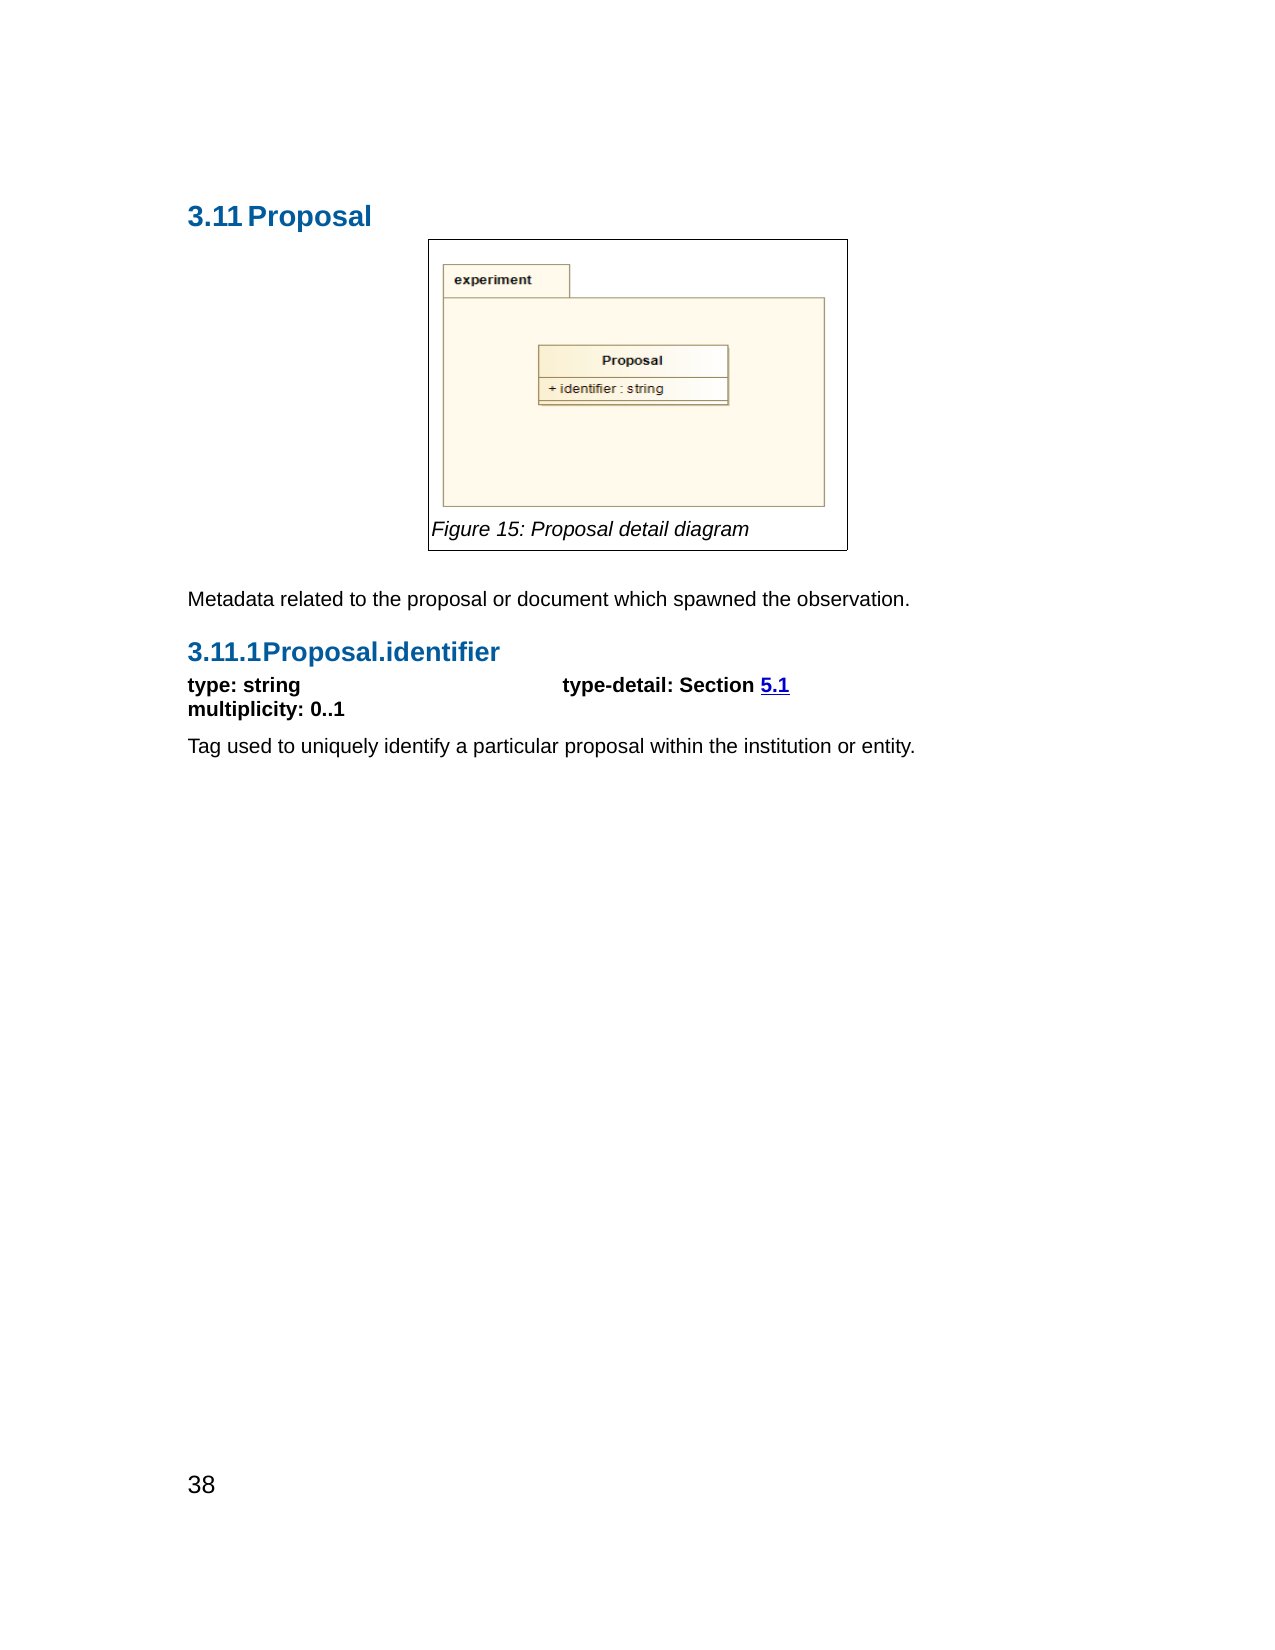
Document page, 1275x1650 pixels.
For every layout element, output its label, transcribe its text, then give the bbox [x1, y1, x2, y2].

picture [431, 254, 837, 517]
subtitle Proposal [187, 199, 1087, 232]
text type: string type-detail: Section 5.1 [187, 673, 1087, 697]
text multiplicity: 0..1 [187, 697, 1087, 721]
text Metadata related to the proposal or document which spawned the observation. [187, 587, 1087, 611]
text Tag used to uniquely identify a particular proposal within the institution or entity. [187, 733, 1087, 757]
text Figure 15: Proposal detail diagram [431, 254, 844, 541]
subtitle Proposal.identifier [187, 636, 1087, 667]
